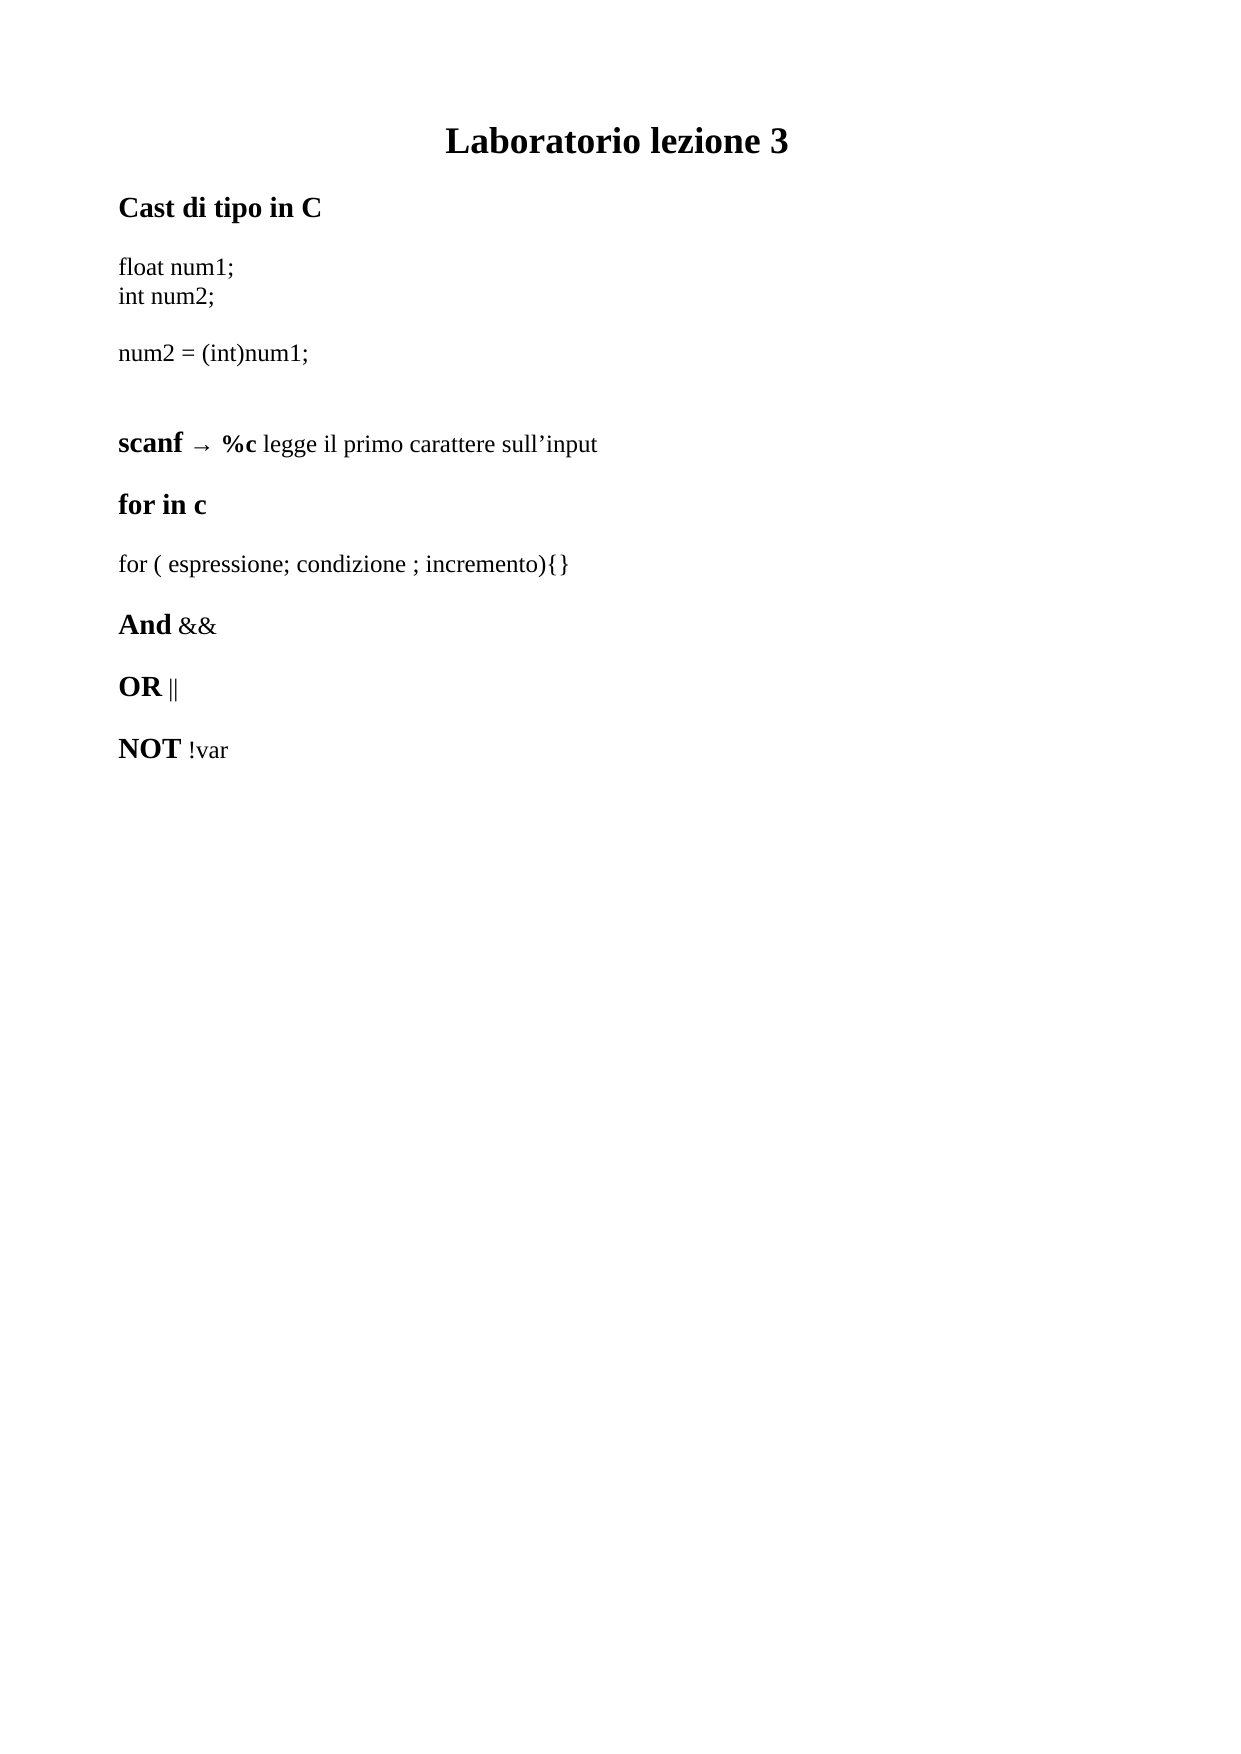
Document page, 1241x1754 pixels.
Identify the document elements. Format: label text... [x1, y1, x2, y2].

text scanf → %c legge il primo carattere sull’input [118, 425, 1122, 458]
text for in c [118, 487, 1122, 521]
text And && [118, 607, 1122, 640]
text Laboratorio lezione 3 [118, 118, 1122, 161]
text int num2; [118, 281, 1122, 310]
text NOT !var [118, 731, 1122, 765]
text OR || [118, 669, 1122, 703]
text Cast di tipo in C [118, 190, 1122, 223]
text float num1; [118, 252, 1122, 281]
text for ( espressione; condizione ; incremento){} [118, 549, 1122, 578]
text num2 = (int)num1; [118, 338, 1122, 367]
